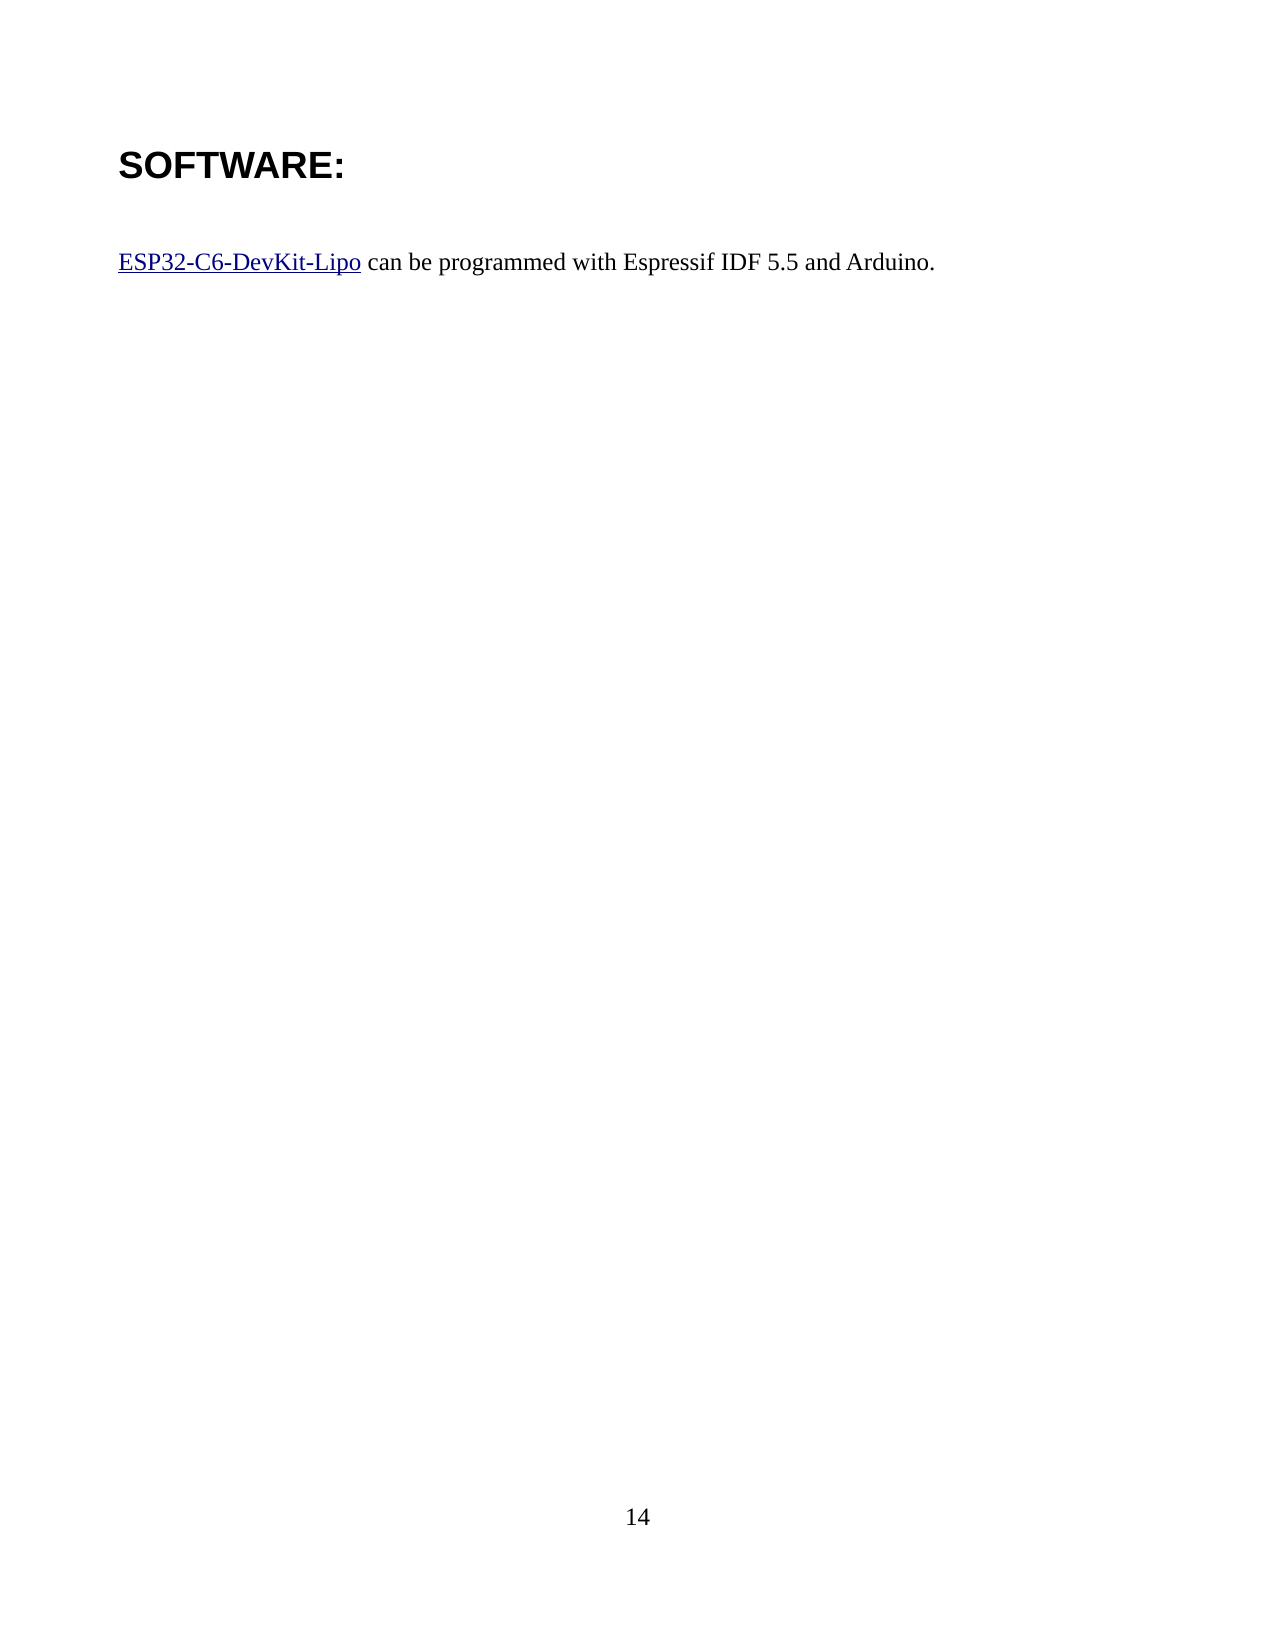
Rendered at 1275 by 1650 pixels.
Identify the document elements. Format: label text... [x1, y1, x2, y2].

text ESP32-C6-DevKit-Lipo can be programmed with Espressif IDF 5.5 and Arduino. [118, 247, 1157, 276]
subtitle SOFTWARE: [118, 143, 1157, 187]
